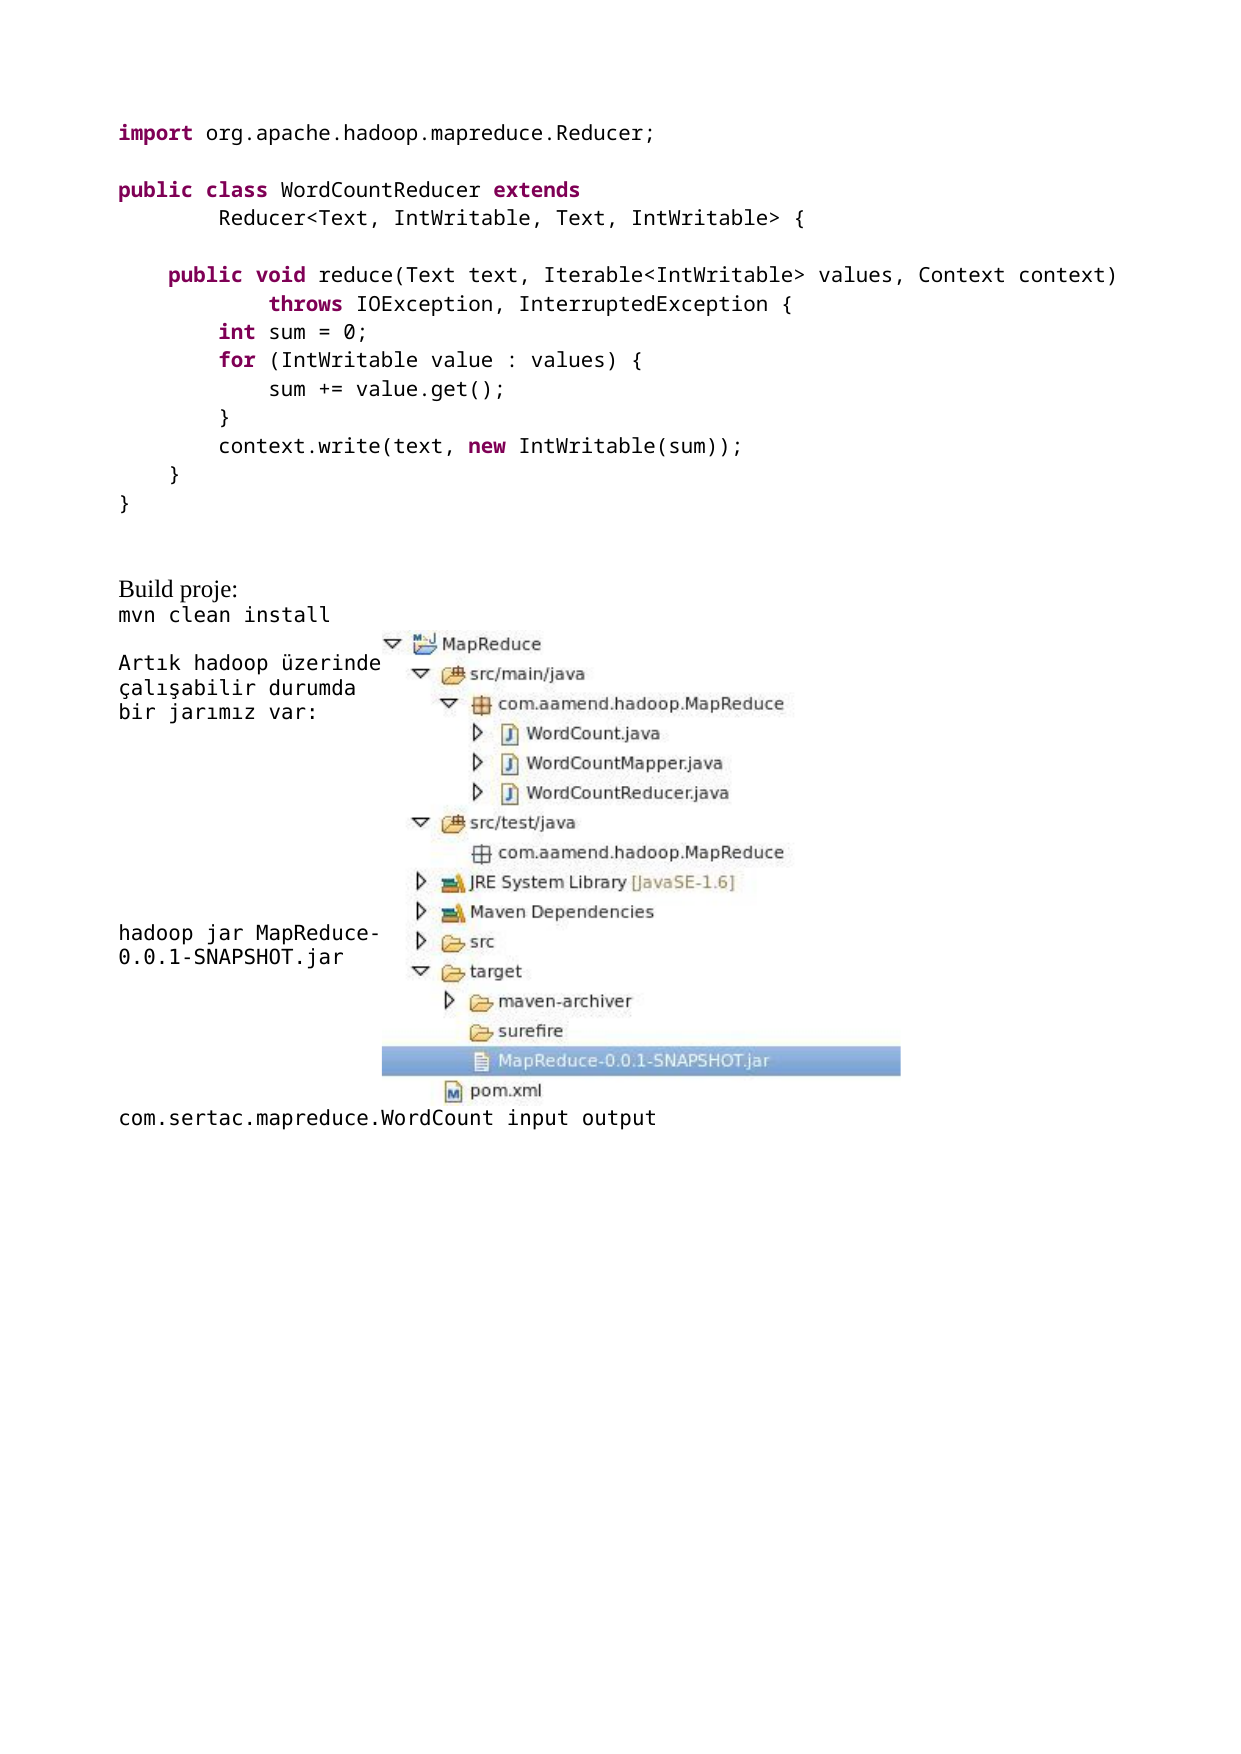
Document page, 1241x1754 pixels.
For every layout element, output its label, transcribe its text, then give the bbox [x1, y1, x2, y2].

text import org.apache.hadoop.mapreduce.Reducer; [118, 118, 1122, 147]
picture [381, 630, 901, 1106]
text int sum = 0; [118, 317, 1122, 346]
text public void reduce(Text text, Iterable<IntWritable> values, Context context) [118, 260, 1122, 289]
text for (IntWritable value : values) { [118, 346, 1122, 374]
text [901, 651, 1122, 724]
text } [118, 402, 1122, 431]
text } [118, 488, 1122, 516]
text context.write(text, new IntWritable(sum)); [118, 431, 1122, 459]
text sum += value.get(); [118, 374, 1122, 402]
text } [118, 459, 1122, 488]
text hadoop jar MapReduce-0.0.1-SNAPSHOT.jar com.sertac.mapreduce.WordCount input output [118, 921, 1122, 1130]
text Artık hadoop üzerinde çalışabilir durumda bir jarımız var: [118, 651, 381, 724]
text Build proje: [118, 574, 1122, 603]
text throws IOException, InterruptedException { [118, 289, 1122, 317]
text Reducer<Text, IntWritable, Text, IntWritable> { [118, 203, 1122, 232]
text public class WordCountReducer extends [118, 175, 1122, 203]
text mvn clean install [118, 603, 1122, 627]
